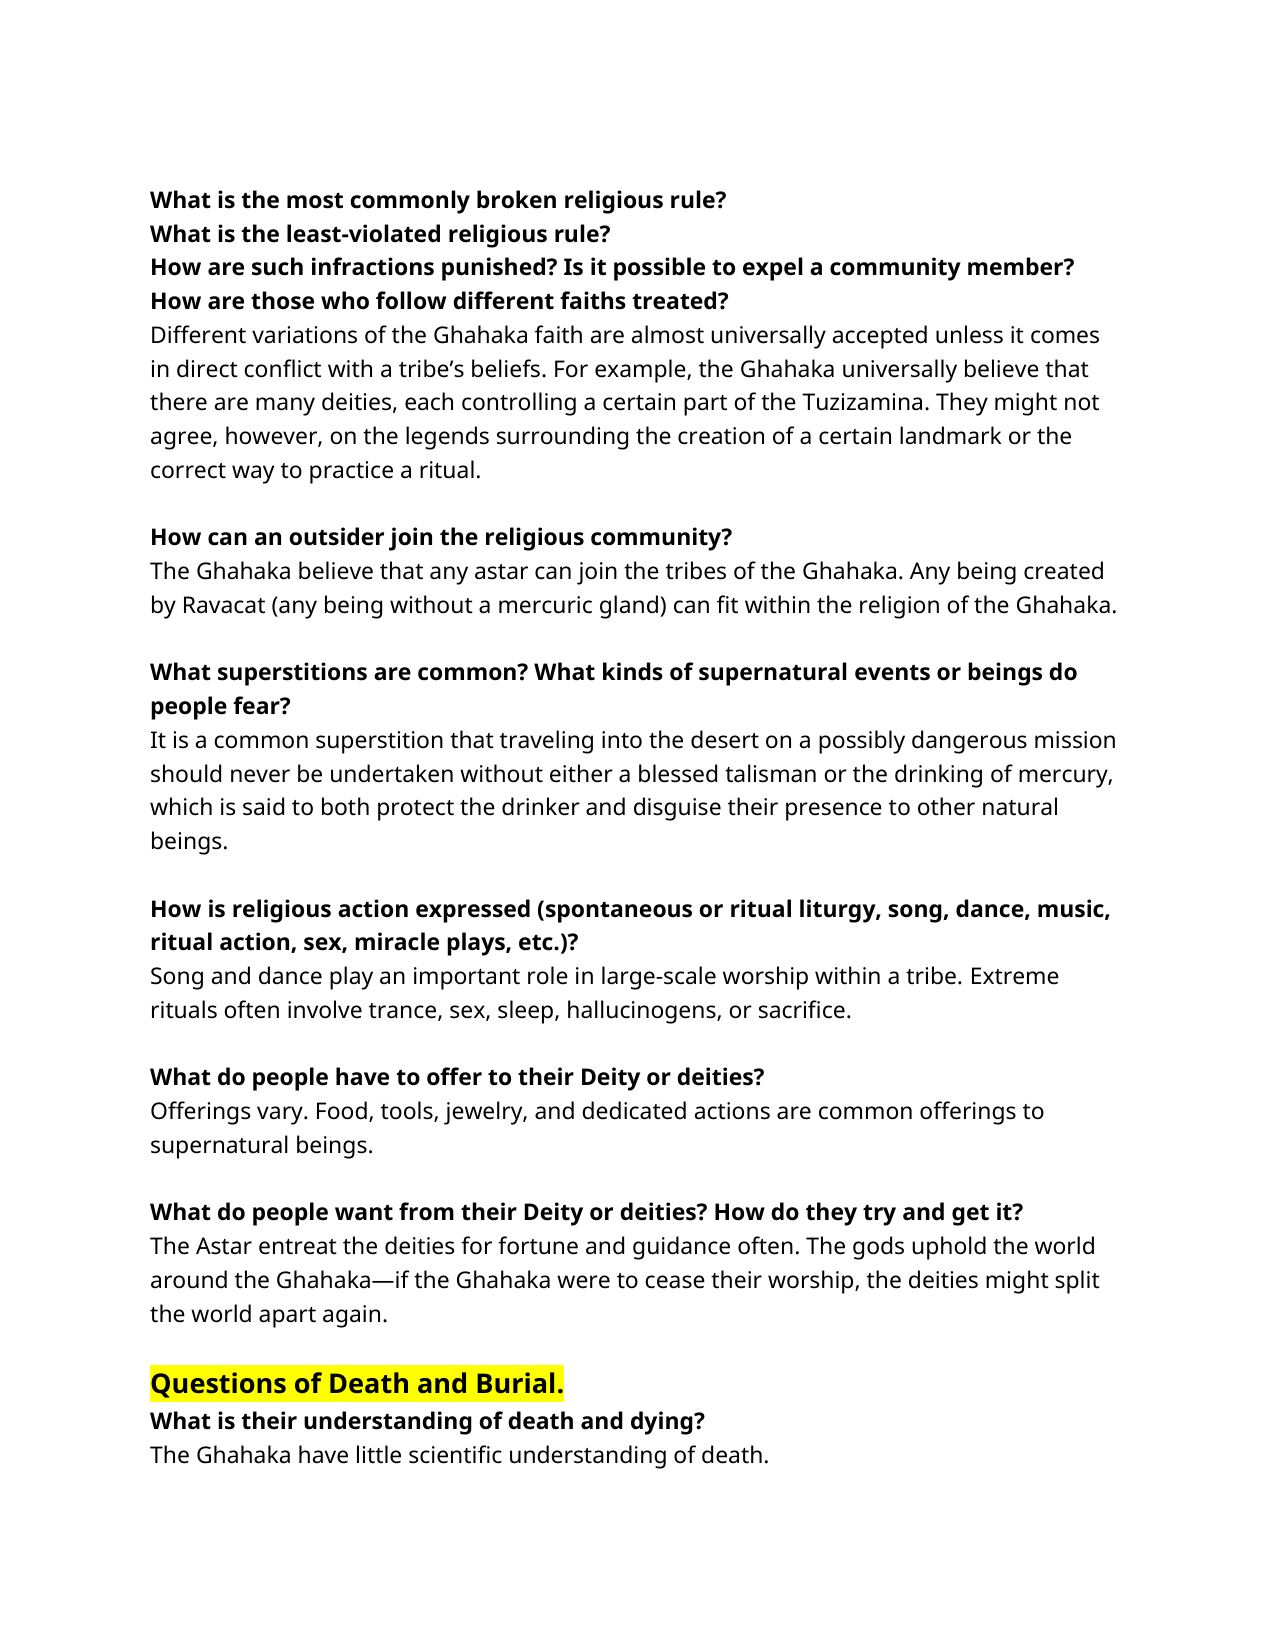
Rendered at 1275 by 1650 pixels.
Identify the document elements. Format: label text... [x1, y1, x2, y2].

text The Ghahaka believe that any astar can join the tribes of the Ghahaka. Any being created by Ravacat (any being without a mercuric gland) can fit within the religion of the Ghahaka. [150, 555, 1125, 620]
text What is their understanding of death and dying? [150, 1405, 1125, 1436]
text Offerings vary. Food, tools, jewelry, and dedicated actions are common offerings to supernatural beings. [150, 1095, 1125, 1160]
text What do people have to offer to their Deity or deities? [150, 1027, 1125, 1092]
text How is religious action expressed (spontaneous or ritual liturgy, song, dance, music, ritual action, sex, miracle plays, etc.)? [150, 859, 1125, 957]
text Questions of Death and Burial. [150, 1365, 1125, 1402]
text What superstitions are common? What kinds of supernatural events or beings do people fear? [150, 656, 1125, 721]
text What is the most commonly broken religious rule? What is the least-violated religious rule? How are such infractions punished? Is it possible to expel a community member? How are those who follow different faiths treated? [150, 184, 1125, 316]
text The Ghahaka have little scientific understanding of death. [150, 1438, 1125, 1470]
text Different variations of the Ghahaka faith are almost universally accepted unless it comes in direct conflict with a tribe’s beliefs. For example, the Ghahaka universally believe that there are many deities, each controlling a certain part of the Tuzizamina. They might not agree, however, on the legends surrounding the creation of a certain landmark or the correct way to practice a ritual. [150, 319, 1125, 485]
text What do people want from their Deity or deities? How do they try and get it? The Astar entreat the deities for fortune and guidance often. The gods uphold the world around the Ghahaka—if the Ghahaka were to cease their worship, the deities might split the world apart again. [150, 1162, 1125, 1329]
text Song and dance play an important role in large-scale worship within a tribe. Extreme rituals often involve trance, sex, sleep, hallucinogens, or sacrifice. [150, 960, 1125, 1025]
text It is a common superstition that traveling into the desert on a possibly dangerous mission should never be undertaken without either a blessed talisman or the drinking of mercury, which is said to both protect the drinker and disguise their presence to other natural beings. [150, 724, 1125, 856]
text How can an outsider join the religious community? [150, 521, 1125, 552]
